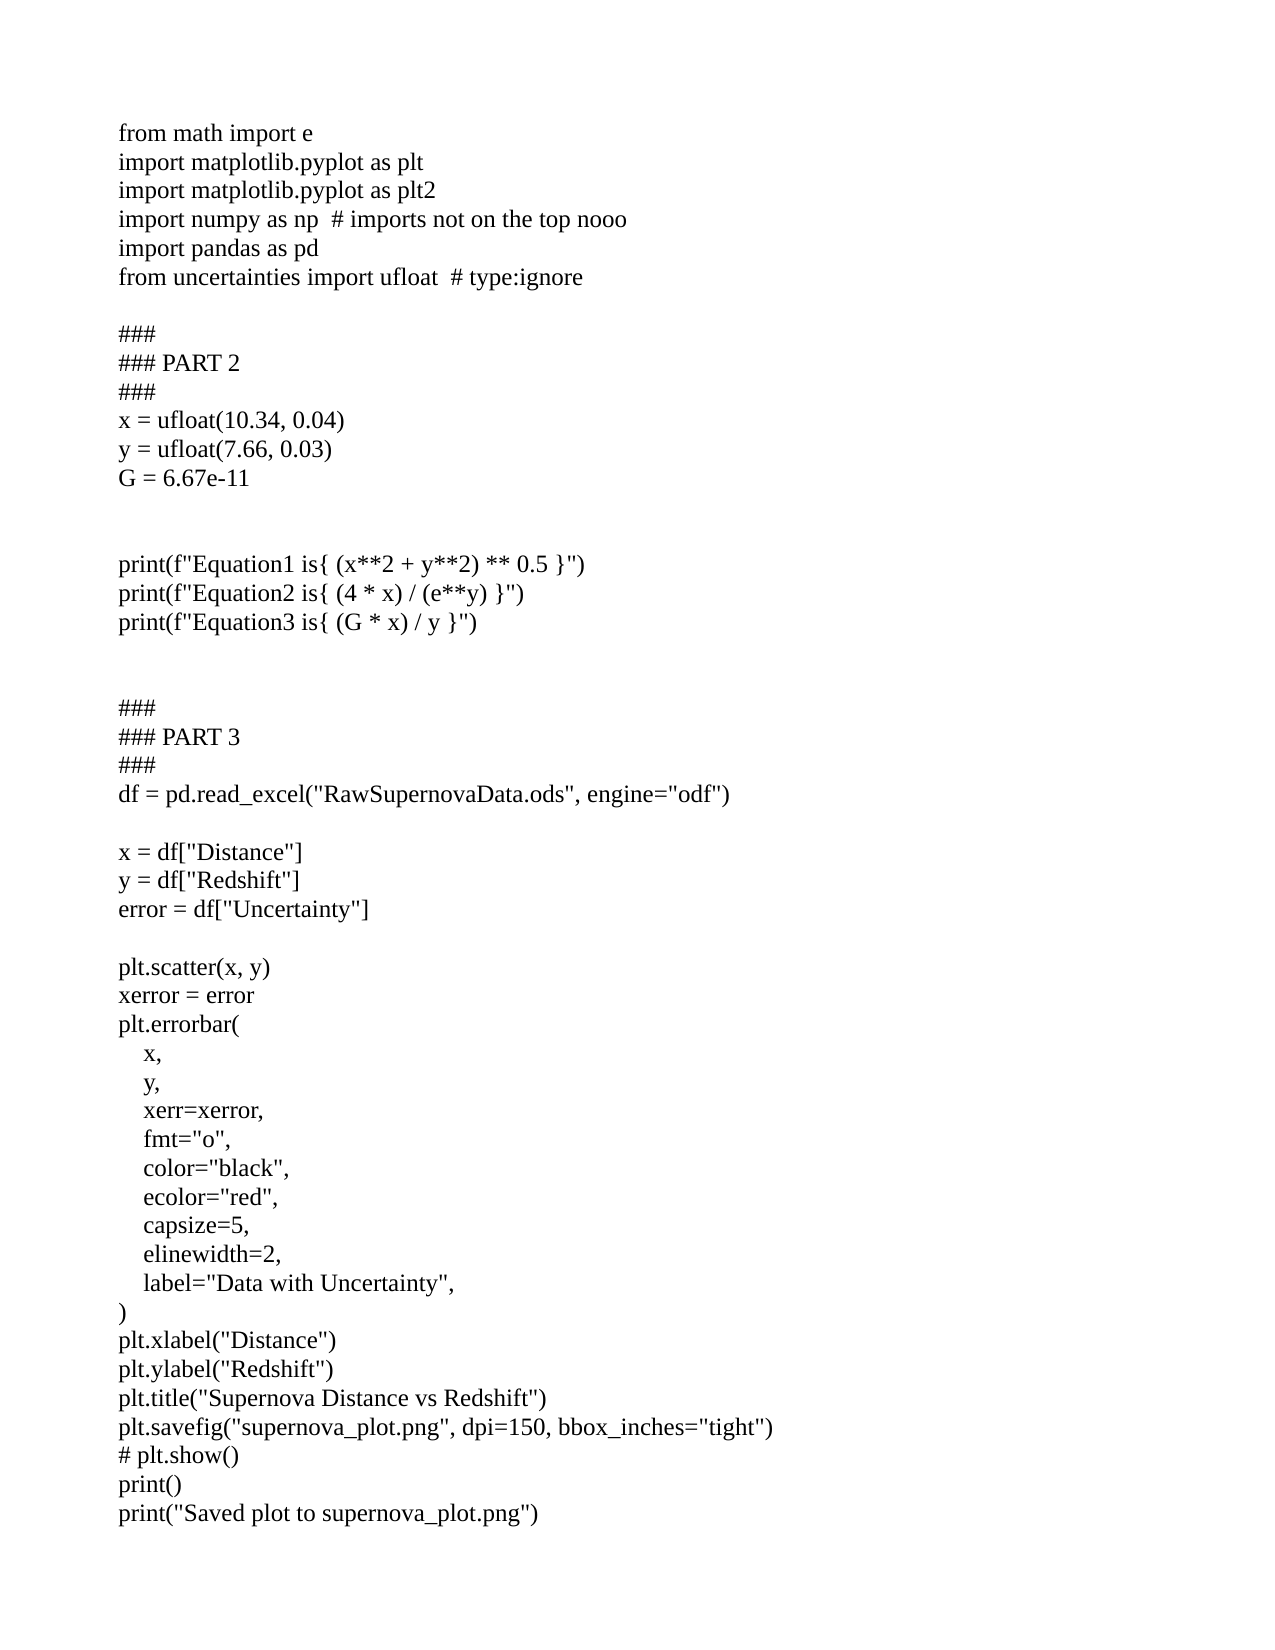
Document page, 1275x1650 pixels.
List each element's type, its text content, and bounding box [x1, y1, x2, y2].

text import matplotlib.pyplot as plt2 [118, 176, 1157, 204]
text plt.savefig("supernova_plot.png", dpi=150, bbox_inches="tight") [118, 1412, 1157, 1441]
text x = df["Distance"] [118, 837, 1157, 866]
text ### PART 2 [118, 348, 1157, 377]
text plt.xlabel("Distance") [118, 1326, 1157, 1354]
text print(f"Equation3 is{ (G * x) / y }") [118, 607, 1157, 636]
text ### [118, 319, 1157, 348]
text xerr=xerror, [118, 1096, 1157, 1124]
text from math import e [118, 118, 1157, 147]
text x = ufloat(10.34, 0.04) [118, 406, 1157, 434]
text import matplotlib.pyplot as plt [118, 147, 1157, 176]
text plt.title("Supernova Distance vs Redshift") [118, 1383, 1157, 1412]
text y, [118, 1067, 1157, 1096]
text import pandas as pd [118, 233, 1157, 262]
text print() [118, 1469, 1157, 1498]
text from uncertainties import ufloat # type:ignore [118, 262, 1157, 291]
text print("Saved plot to supernova_plot.png") [118, 1498, 1157, 1527]
text label="Data with Uncertainty", [118, 1268, 1157, 1297]
text y = df["Redshift"] [118, 866, 1157, 894]
text ecolor="red", [118, 1182, 1157, 1211]
text ### [118, 377, 1157, 406]
text x, [118, 1038, 1157, 1067]
text capsize=5, [118, 1211, 1157, 1239]
text fmt="o", [118, 1124, 1157, 1153]
text y = ufloat(7.66, 0.03) [118, 434, 1157, 463]
text # plt.show() [118, 1441, 1157, 1469]
text ### PART 3 [118, 722, 1157, 751]
text plt.ylabel("Redshift") [118, 1354, 1157, 1383]
text print(f"Equation2 is{ (4 * x) / (e**y) }") [118, 578, 1157, 607]
text ) [118, 1297, 1157, 1326]
text G = 6.67e-11 [118, 463, 1157, 492]
text elinewidth=2, [118, 1239, 1157, 1268]
text plt.errorbar( [118, 1009, 1157, 1038]
text ### [118, 693, 1157, 722]
text df = pd.read_excel("RawSupernovaData.ods", engine="odf") [118, 779, 1157, 808]
text xerror = error [118, 981, 1157, 1009]
text import numpy as np # imports not on the top nooo [118, 204, 1157, 233]
text print(f"Equation1 is{ (x**2 + y**2) ** 0.5 }") [118, 549, 1157, 578]
text plt.scatter(x, y) [118, 952, 1157, 981]
text error = df["Uncertainty"] [118, 894, 1157, 923]
text ### [118, 751, 1157, 779]
text color="black", [118, 1153, 1157, 1182]
